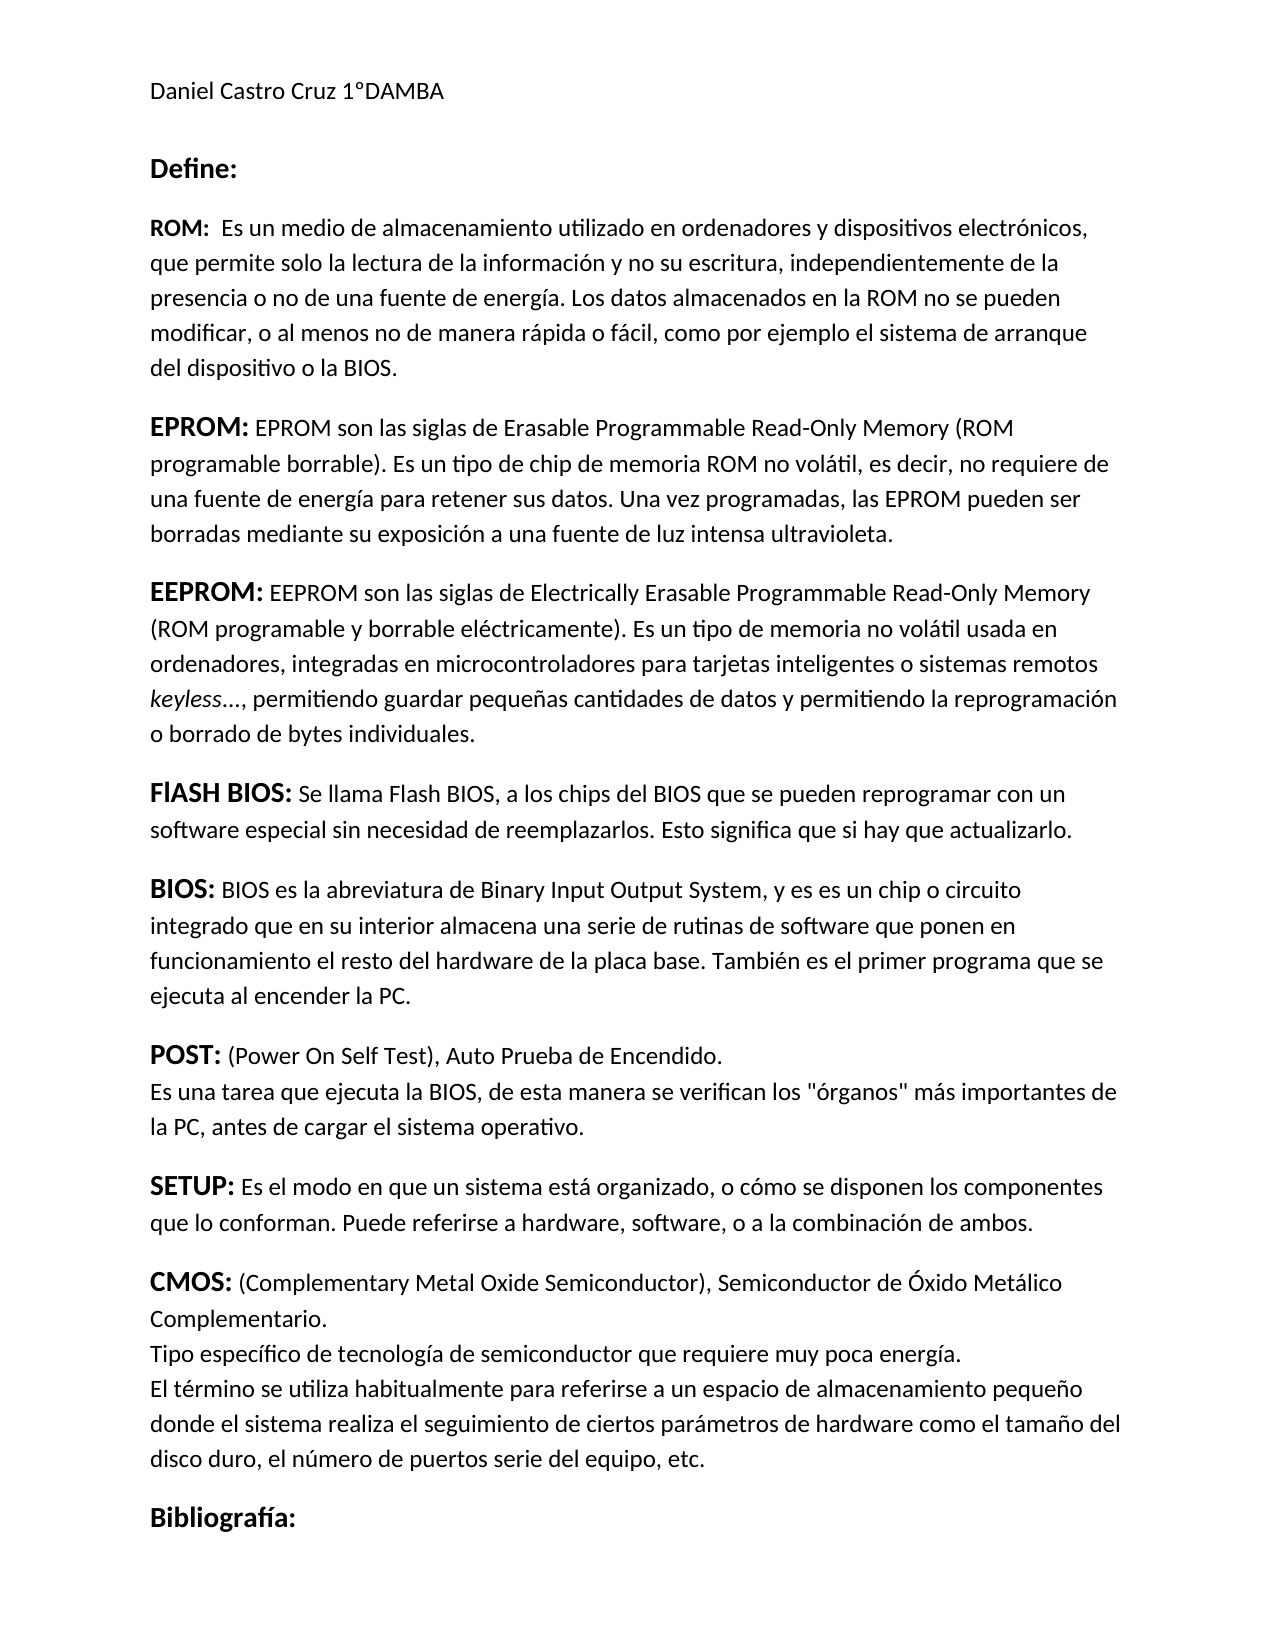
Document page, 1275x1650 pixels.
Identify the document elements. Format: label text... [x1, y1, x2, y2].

text CMOS: (Complementary Metal Oxide Semiconductor), Semiconductor de Óxido Metálico Complementario. Tipo específico de tecnología de semiconductor que requiere muy poca energía. El término se utiliza habitualmente para referirse a un espacio de almacenamiento pequeño donde el sistema realiza el seguimiento de ciertos parámetros de hardware como el tamaño del disco duro, el número de puertos serie del equipo, etc. [150, 1263, 1125, 1474]
text EPROM: EPROM son las siglas de Erasable Programmable Read-Only Memory (ROM programable borrable). Es un tipo de chip de memoria ROM no volátil, es decir, no requiere de una fuente de energía para retener sus datos. Una vez programadas, las EPROM pueden ser borradas mediante su exposición a una fuente de luz intensa ultravioleta. [150, 408, 1125, 548]
text FlASH BIOS: Se llama Flash BIOS, a los chips del BIOS que se pueden reprogramar con un software especial sin necesidad de reemplazarlos. Esto significa que si hay que actualizarlo. [150, 774, 1125, 845]
text Bibliografía: [150, 1499, 1125, 1535]
text EEPROM: EEPROM son las siglas de Electrically Erasable Programmable Read-Only Memory (ROM programable y borrable eléctricamente). Es un tipo de memoria no volátil usada en ordenadores, integradas en microcontroladores para tarjetas inteligentes o sistemas remotos keyless..., permitiendo guardar pequeñas cantidades de datos y permitiendo la reprogramación o borrado de bytes individuales. [150, 573, 1125, 749]
text Define: [150, 150, 1125, 186]
text POST: (Power On Self Test), Auto Prueba de Encendido. Es una tarea que ejecuta la BIOS, de esta manera se verifican los "órganos" más importantes de la PC, antes de cargar el sistema operativo. [150, 1036, 1125, 1142]
text SETUP: Es el modo en que un sistema está organizado, o cómo se disponen los componentes que lo conforman. Puede referirse a hardware, software, o a la combinación de ambos. [150, 1167, 1125, 1238]
text BIOS: BIOS es la abreviatura de Binary Input Output System, y es es un chip o circuito integrado que en su interior almacena una serie de rutinas de software que ponen en funcionamiento el resto del hardware de la placa base. También es el primer programa que se ejecuta al encender la PC. [150, 870, 1125, 1011]
text ROM: Es un medio de almacenamiento utilizado en ordenadores y dispositivos electrónicos, que permite solo la lectura de la información y no su escritura, independientemente de la presencia o no de una fuente de energía. Los datos almacenados en la ROM no se pueden modificar, o al menos no de manera rápida o fácil, como por ejemplo el sistema de arranque del dispositivo o la BIOS. [150, 212, 1125, 382]
